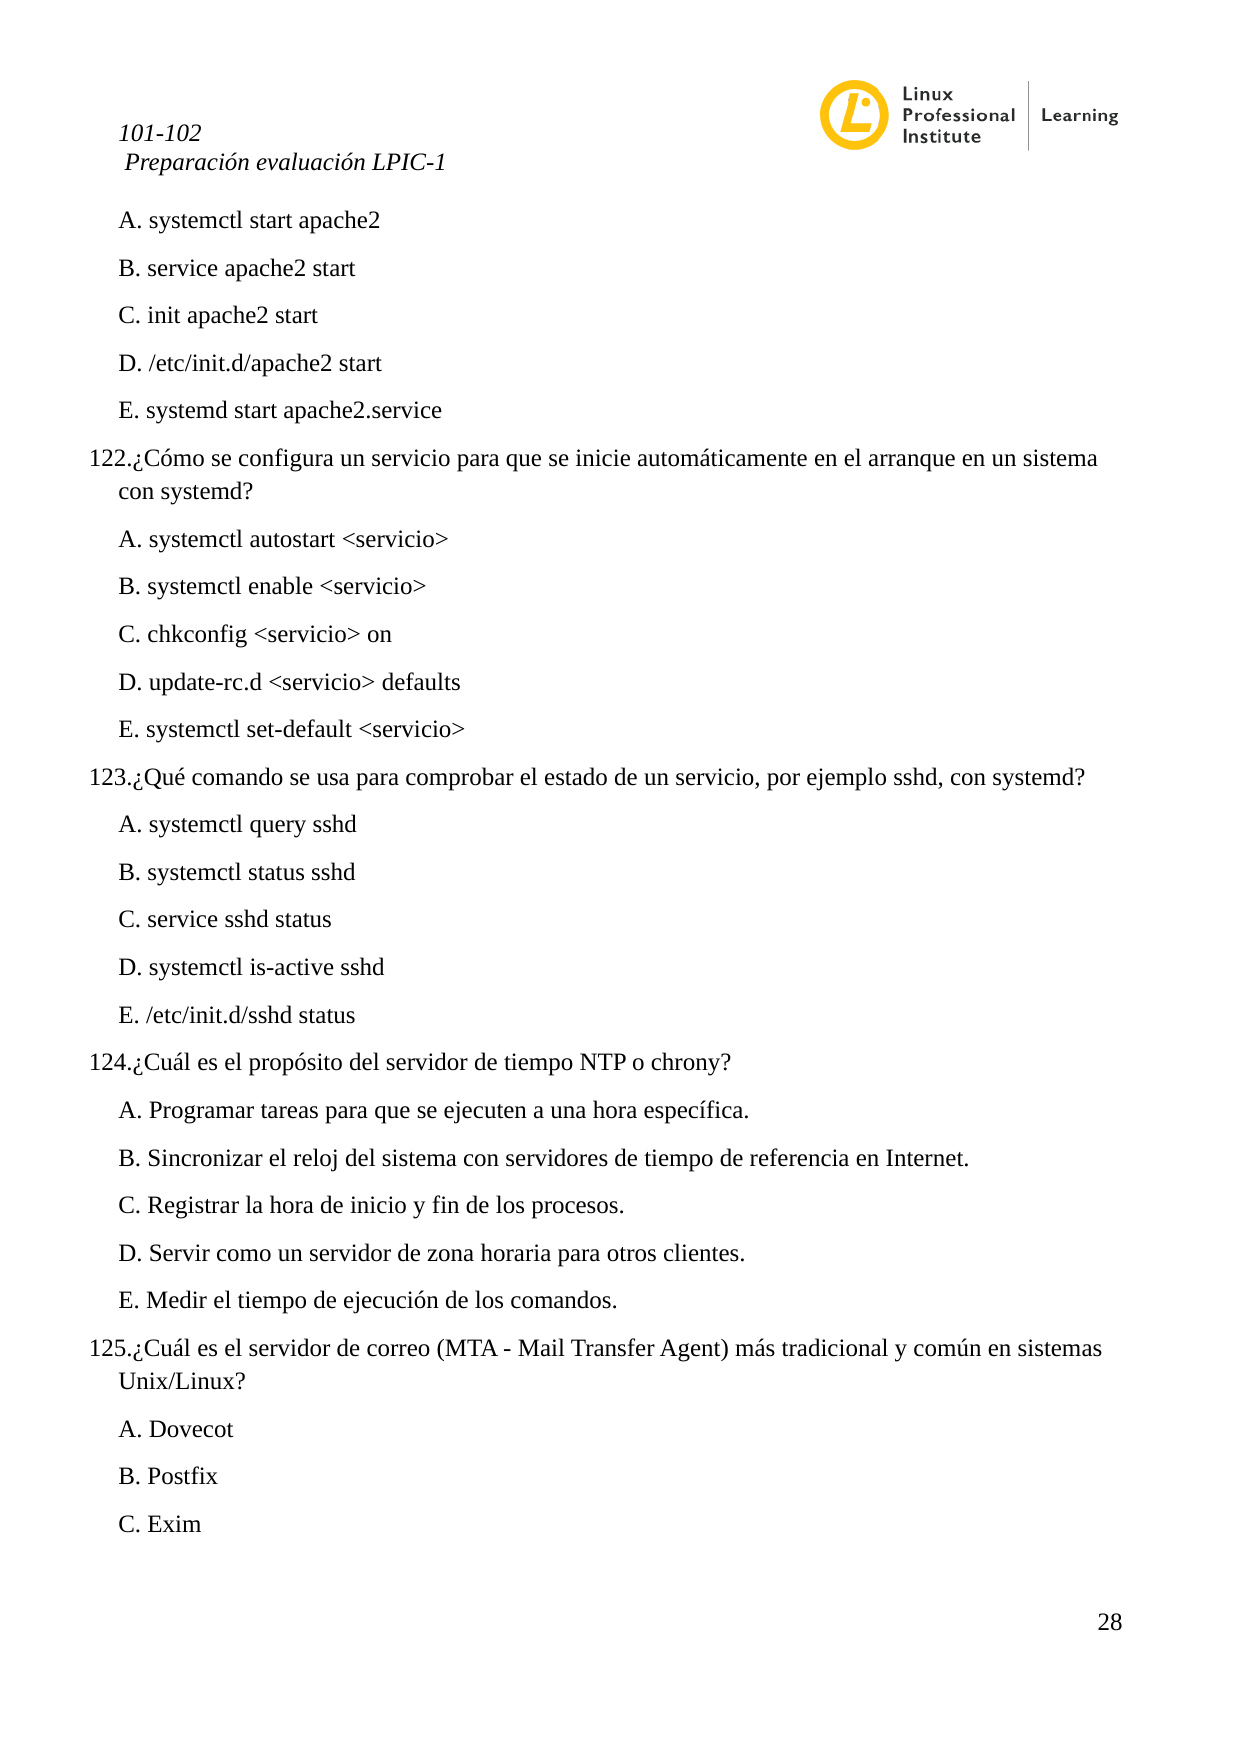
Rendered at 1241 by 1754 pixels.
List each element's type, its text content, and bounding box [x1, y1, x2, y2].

picture [819, 79, 1119, 151]
list A. systemctl start apache2 [118, 205, 1122, 234]
list ¿Cómo se configura un servicio para que se inicie automáticamente en el arranque en un sistema con systemd? [118, 443, 1122, 505]
list D. Servir como un servidor de zona horaria para otros clientes. [118, 1238, 1122, 1267]
list C. init apache2 start [118, 300, 1122, 329]
list E. Medir el tiempo de ejecución de los comandos. [118, 1285, 1122, 1314]
list A. systemctl query sshd [118, 809, 1122, 838]
list B. systemctl status sshd [118, 857, 1122, 886]
list D. /etc/init.d/apache2 start [118, 348, 1122, 377]
list ¿Qué comando se usa para comprobar el estado de un servicio, por ejemplo sshd, con systemd? [118, 762, 1122, 791]
list A. systemctl autostart <servicio> [118, 524, 1122, 552]
list B. Sincronizar el reloj del sistema con servidores de tiempo de referencia en Internet. [118, 1143, 1122, 1171]
list ¿Cuál es el propósito del servidor de tiempo NTP o chrony? [118, 1047, 1122, 1076]
list E. systemd start apache2.service [118, 396, 1122, 424]
list C. Exim [118, 1509, 1122, 1538]
list B. systemctl enable <servicio> [118, 571, 1122, 600]
list D. update-rc.d <servicio> defaults [118, 667, 1122, 695]
list B. service apache2 start [118, 253, 1122, 281]
list A. Programar tareas para que se ejecuten a una hora específica. [118, 1095, 1122, 1124]
list E. systemctl set-default <servicio> [118, 714, 1122, 743]
list B. Postfix [118, 1461, 1122, 1490]
list C. Registrar la hora de inicio y fin de los procesos. [118, 1190, 1122, 1219]
list ¿Cuál es el servidor de correo (MTA - Mail Transfer Agent) más tradicional y común en sistemas Unix/Linux? [118, 1333, 1122, 1395]
list A. Dovecot [118, 1414, 1122, 1442]
list D. systemctl is-active sshd [118, 952, 1122, 981]
list E. /etc/init.d/sshd status [118, 1000, 1122, 1028]
list C. chkconfig <servicio> on [118, 619, 1122, 648]
list C. service sshd status [118, 904, 1122, 933]
